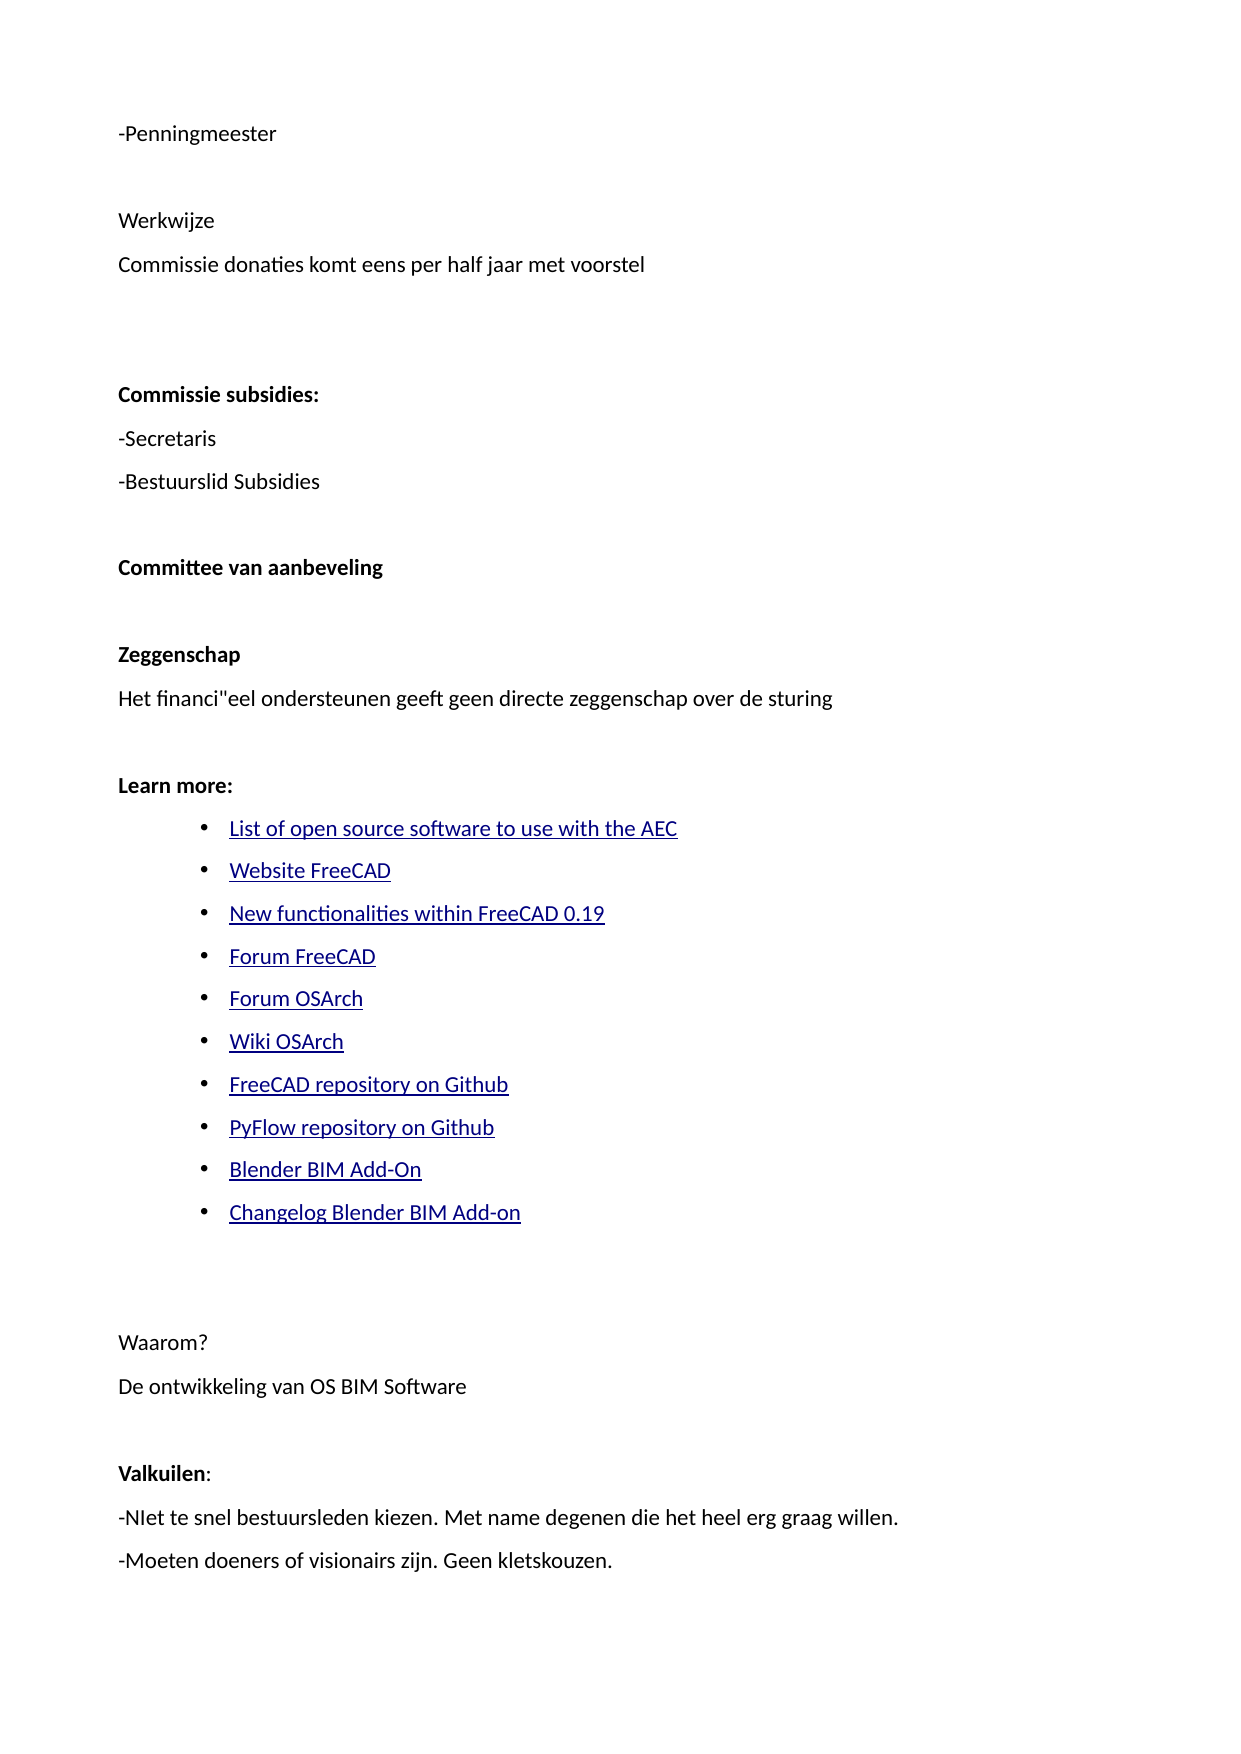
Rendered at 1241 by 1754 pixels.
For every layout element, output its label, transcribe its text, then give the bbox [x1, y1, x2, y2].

text Het financi"eel ondersteunen geeft geen directe zeggenschap over de sturing [118, 683, 1122, 712]
text Committee van aanbeveling [118, 553, 1122, 581]
text -Secretaris [118, 423, 1122, 452]
text -Moeten doeners of visionairs zijn. Geen kletskouzen. [118, 1545, 1122, 1574]
list Wiki OSArch [200, 1027, 1122, 1055]
list Blender BIM Add-On [200, 1155, 1122, 1183]
text Werkwijze [118, 205, 1122, 234]
text Commissie donaties komt eens per half jaar met voorstel [118, 249, 1122, 278]
text Valkuilen: [118, 1458, 1122, 1487]
text Learn more: [118, 770, 1122, 799]
text Zeggenschap [118, 639, 1122, 668]
text -Bestuurslid Subsidies [118, 466, 1122, 495]
list Forum FreeCAD [200, 942, 1122, 970]
list Website FreeCAD [200, 856, 1122, 884]
text Commissie subsidies: [118, 379, 1122, 408]
list Forum OSArch [200, 984, 1122, 1013]
text De ontwikkeling van OS BIM Software [118, 1371, 1122, 1400]
list FreeCAD repository on Github [200, 1070, 1122, 1098]
text -NIet te snel bestuursleden kiezen. Met name degenen die het heel erg graag willen. [118, 1502, 1122, 1531]
list List of open source software to use with the AEC [200, 814, 1122, 842]
text Waarom? [118, 1327, 1122, 1356]
list PyFlow repository on Github [200, 1113, 1122, 1141]
text -Penningmeester [118, 118, 1122, 147]
list Changelog Blender BIM Add-on [200, 1198, 1122, 1226]
list New functionalities within FreeCAD 0.19 [200, 899, 1122, 927]
